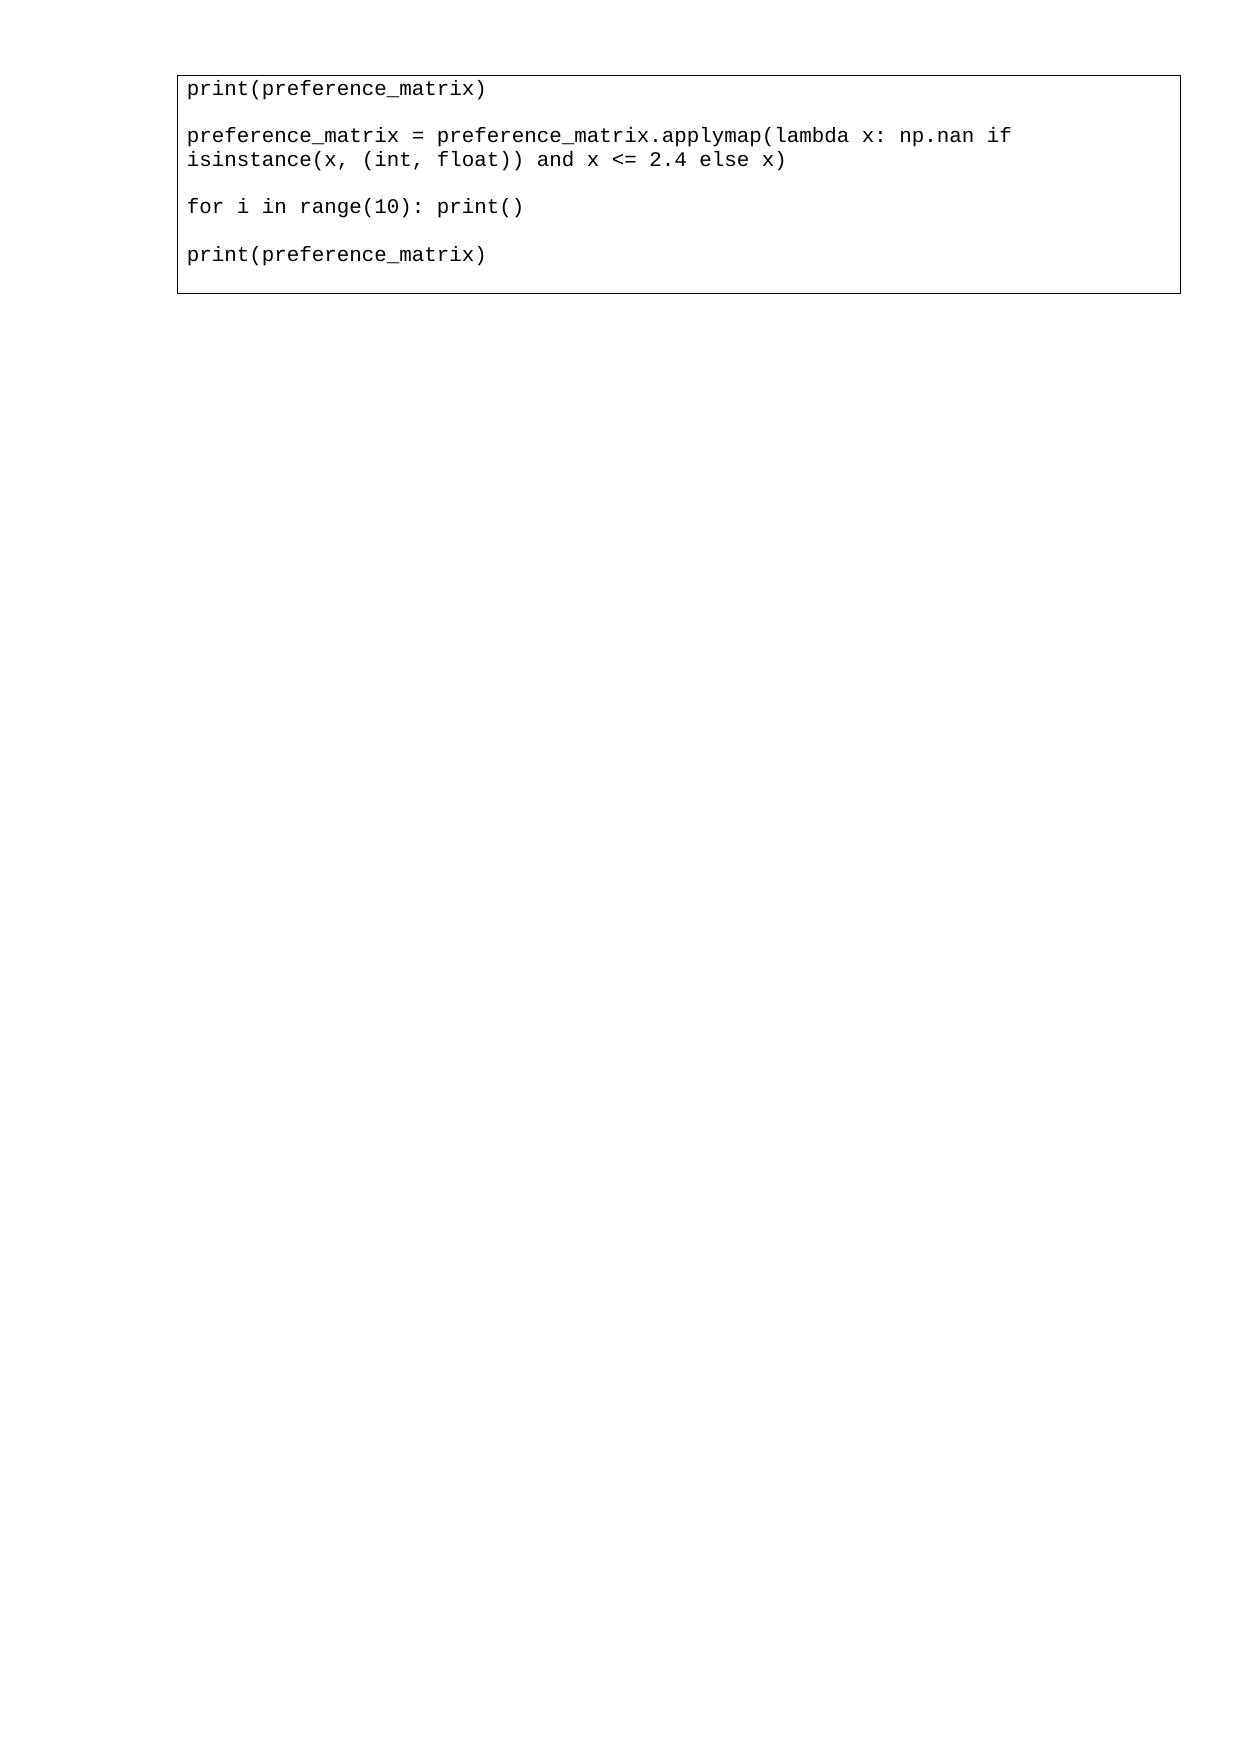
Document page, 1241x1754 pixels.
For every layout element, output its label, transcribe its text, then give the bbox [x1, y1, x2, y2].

text preference_matrix = preference_matrix.applymap(lambda x: np.nan if isinstance(x, (int, float)) and x <= 2.4 else x) [178, 122, 1180, 173]
text print(preference_matrix) [178, 76, 1180, 102]
text print(preference_matrix) [178, 241, 1180, 267]
text for i in range(10): print() [178, 193, 1180, 220]
